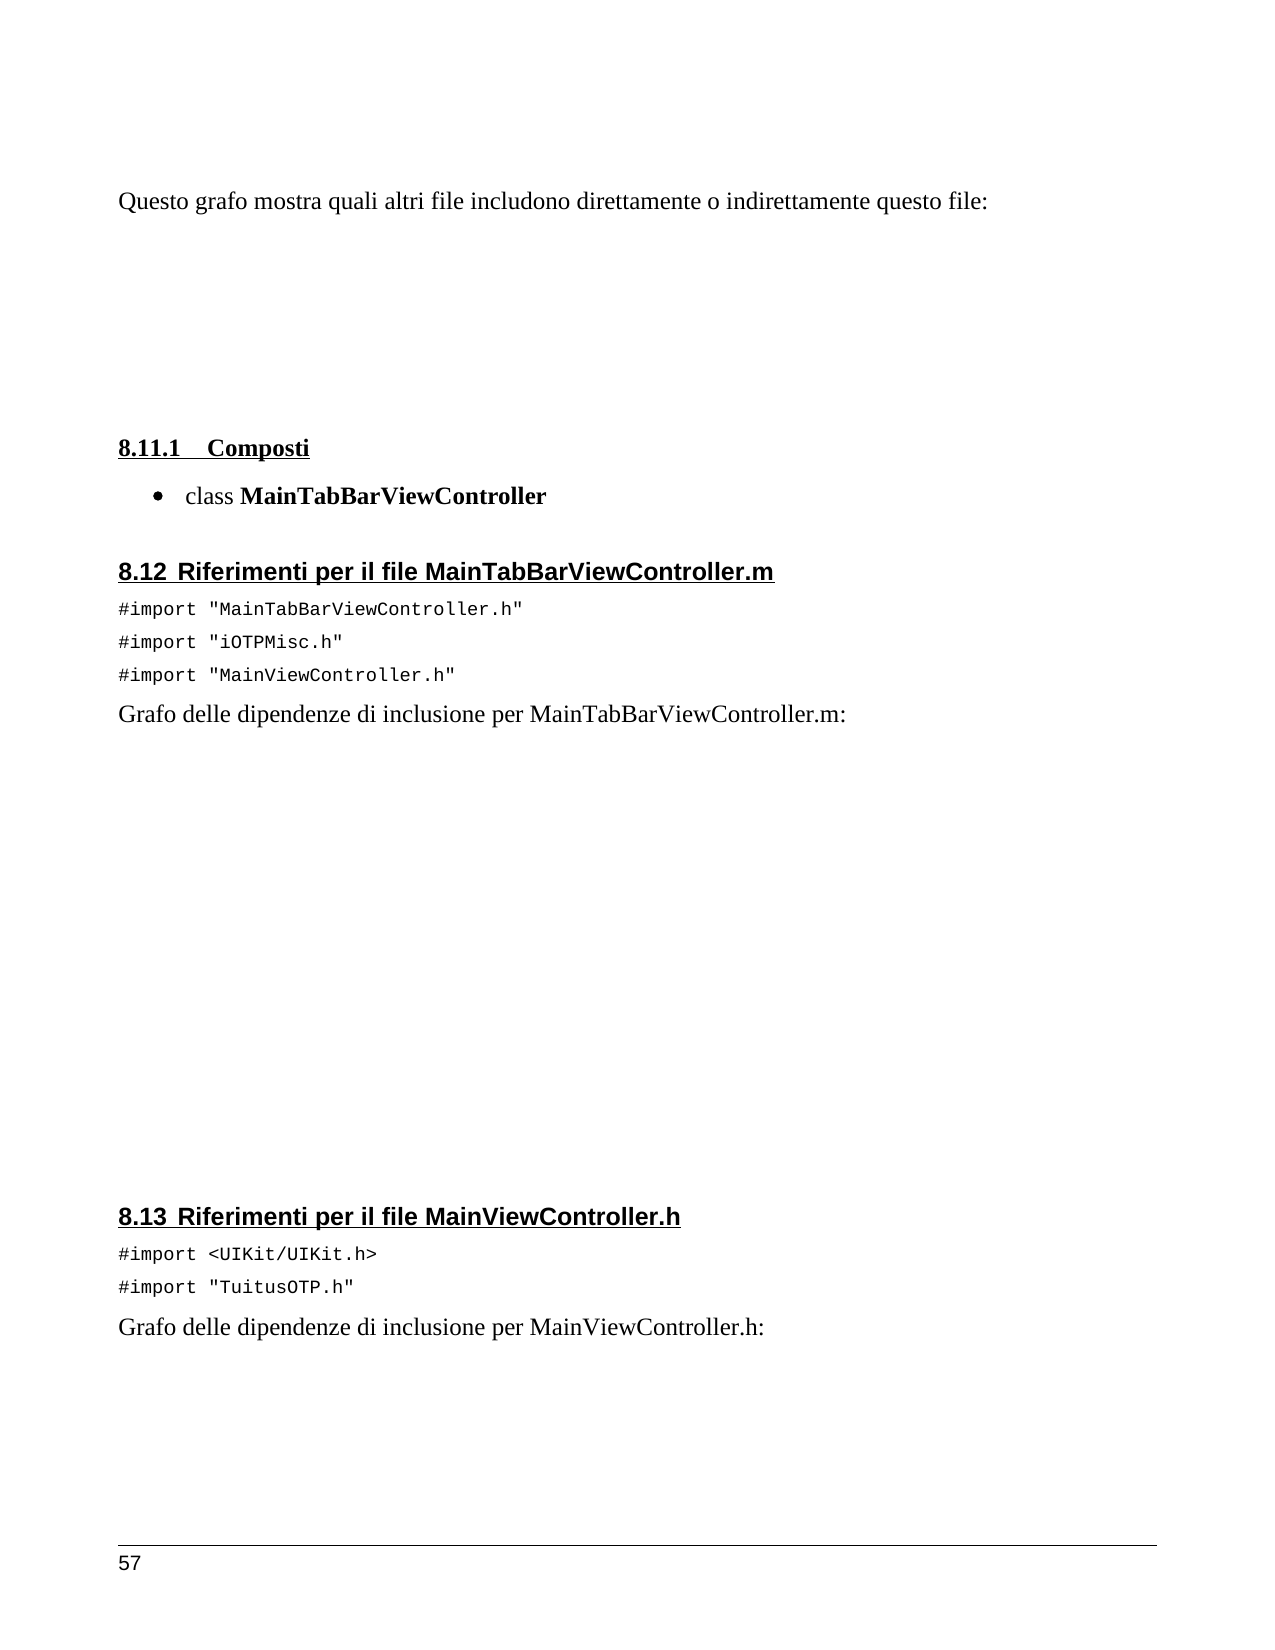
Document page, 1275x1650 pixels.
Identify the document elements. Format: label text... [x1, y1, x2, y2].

list class MainTabBarViewController [153, 482, 1157, 510]
subtitle #import <UIKit/UIKit.h> [118, 1245, 1157, 1266]
text Grafo delle dipendenze di inclusione per MainTabBarViewController.m: [118, 701, 1157, 728]
text Questo grafo mostra quali altri file includono direttamente o indirettamente questo file: [118, 187, 1157, 215]
subtitle Composti [118, 434, 1157, 462]
subtitle #import "TuitusOTP.h" [118, 1278, 1157, 1299]
subtitle Riferimenti per il file MainTabBarViewController.m [118, 557, 1157, 586]
subtitle Riferimenti per il file MainViewController.h [118, 1203, 1157, 1231]
subtitle #import "MainViewController.h" [118, 666, 1157, 687]
text Grafo delle dipendenze di inclusione per MainViewController.h: [118, 1313, 1157, 1341]
subtitle #import "MainTabBarViewController.h" [118, 599, 1157, 621]
subtitle #import "iOTPMisc.h" [118, 632, 1157, 654]
